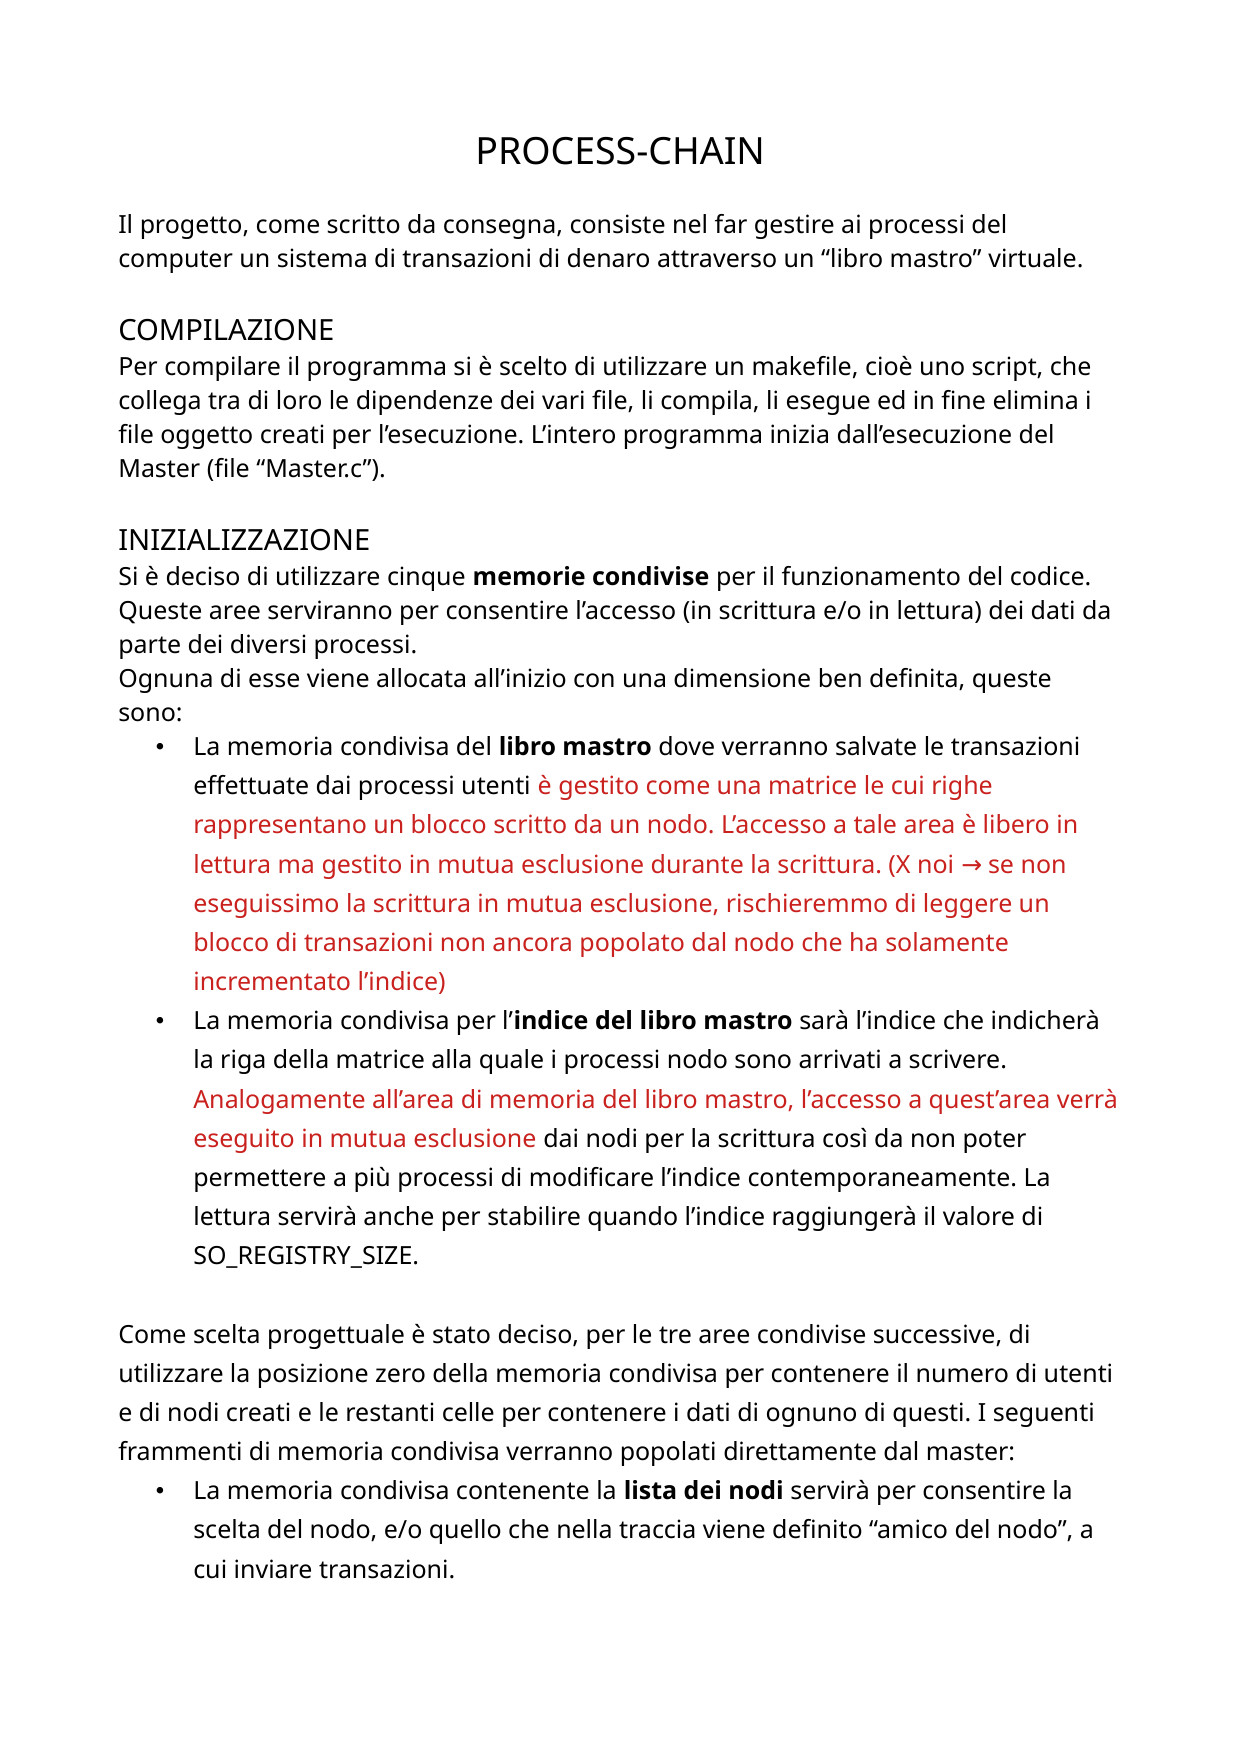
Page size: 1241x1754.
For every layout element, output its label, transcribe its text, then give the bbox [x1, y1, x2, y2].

list La memoria condivisa del libro mastro dove verranno salvate le transazioni effettuate dai processi utenti è gestito come una matrice le cui righe rappresentano un blocco scritto da un nodo. L’accesso a tale area è libero in lettura ma gestito in mutua esclusione durante la scrittura. (X noi → se non eseguissimo la scrittura in mutua esclusione, rischieremmo di leggere un blocco di transazioni non ancora popolato dal nodo che ha solamente incrementato l’indice) [156, 729, 1122, 998]
text Queste aree serviranno per consentire l’accesso (in scrittura e/o in lettura) dei dati da parte dei diversi processi. [118, 592, 1122, 661]
text COMPILAZIONE [118, 309, 1122, 348]
text Per compilare il programma si è scelto di utilizzare un makefile, cioè uno script, che collega tra di loro le dipendenze dei vari file, li compila, li esegue ed in fine elimina i file oggetto creati per l’esecuzione. L’intero programma inizia dall’esecuzione del Master (file “Master.c”). [118, 348, 1122, 485]
text Come scelta progettuale è stato deciso, per le tre aree condivise successive, di utilizzare la posizione zero della memoria condivisa per contenere il numero di utenti e di nodi creati e le restanti celle per contenere i dati di ognuno di questi. I seguenti frammenti di memoria condivisa verranno popolati direttamente dal master: [118, 1316, 1122, 1468]
text Ognuna di esse viene allocata all’inizio con una dimensione ben definita, queste sono: [118, 661, 1122, 729]
text PROCESS-CHAIN [118, 124, 1122, 175]
text Il progetto, come scritto da consegna, consiste nel far gestire ai processi del computer un sistema di transazioni di denaro attraverso un “libro mastro” virtuale. [118, 207, 1122, 275]
text Si è deciso di utilizzare cinque memorie condivise per il funzionamento del codice. [118, 558, 1122, 592]
list La memoria condivisa per l’indice del libro mastro sarà l’indice che indicherà la riga della matrice alla quale i processi nodo sono arrivati a scrivere. Analogamente all’area di memoria del libro mastro, l’accesso a quest’area verrà eseguito in mutua esclusione dai nodi per la scrittura così da non poter permettere a più processi di modificare l’indice contemporaneamente. La lettura servirà anche per stabilire quando l’indice raggiungerà il valore di SO_REGISTRY_SIZE. [156, 1003, 1122, 1272]
list La memoria condivisa contenente la lista dei nodi servirà per consentire la scelta del nodo, e/o quello che nella traccia viene definito “amico del nodo”, a cui inviare transazioni. [156, 1473, 1122, 1585]
text INIZIALIZZAZIONE [118, 519, 1122, 558]
